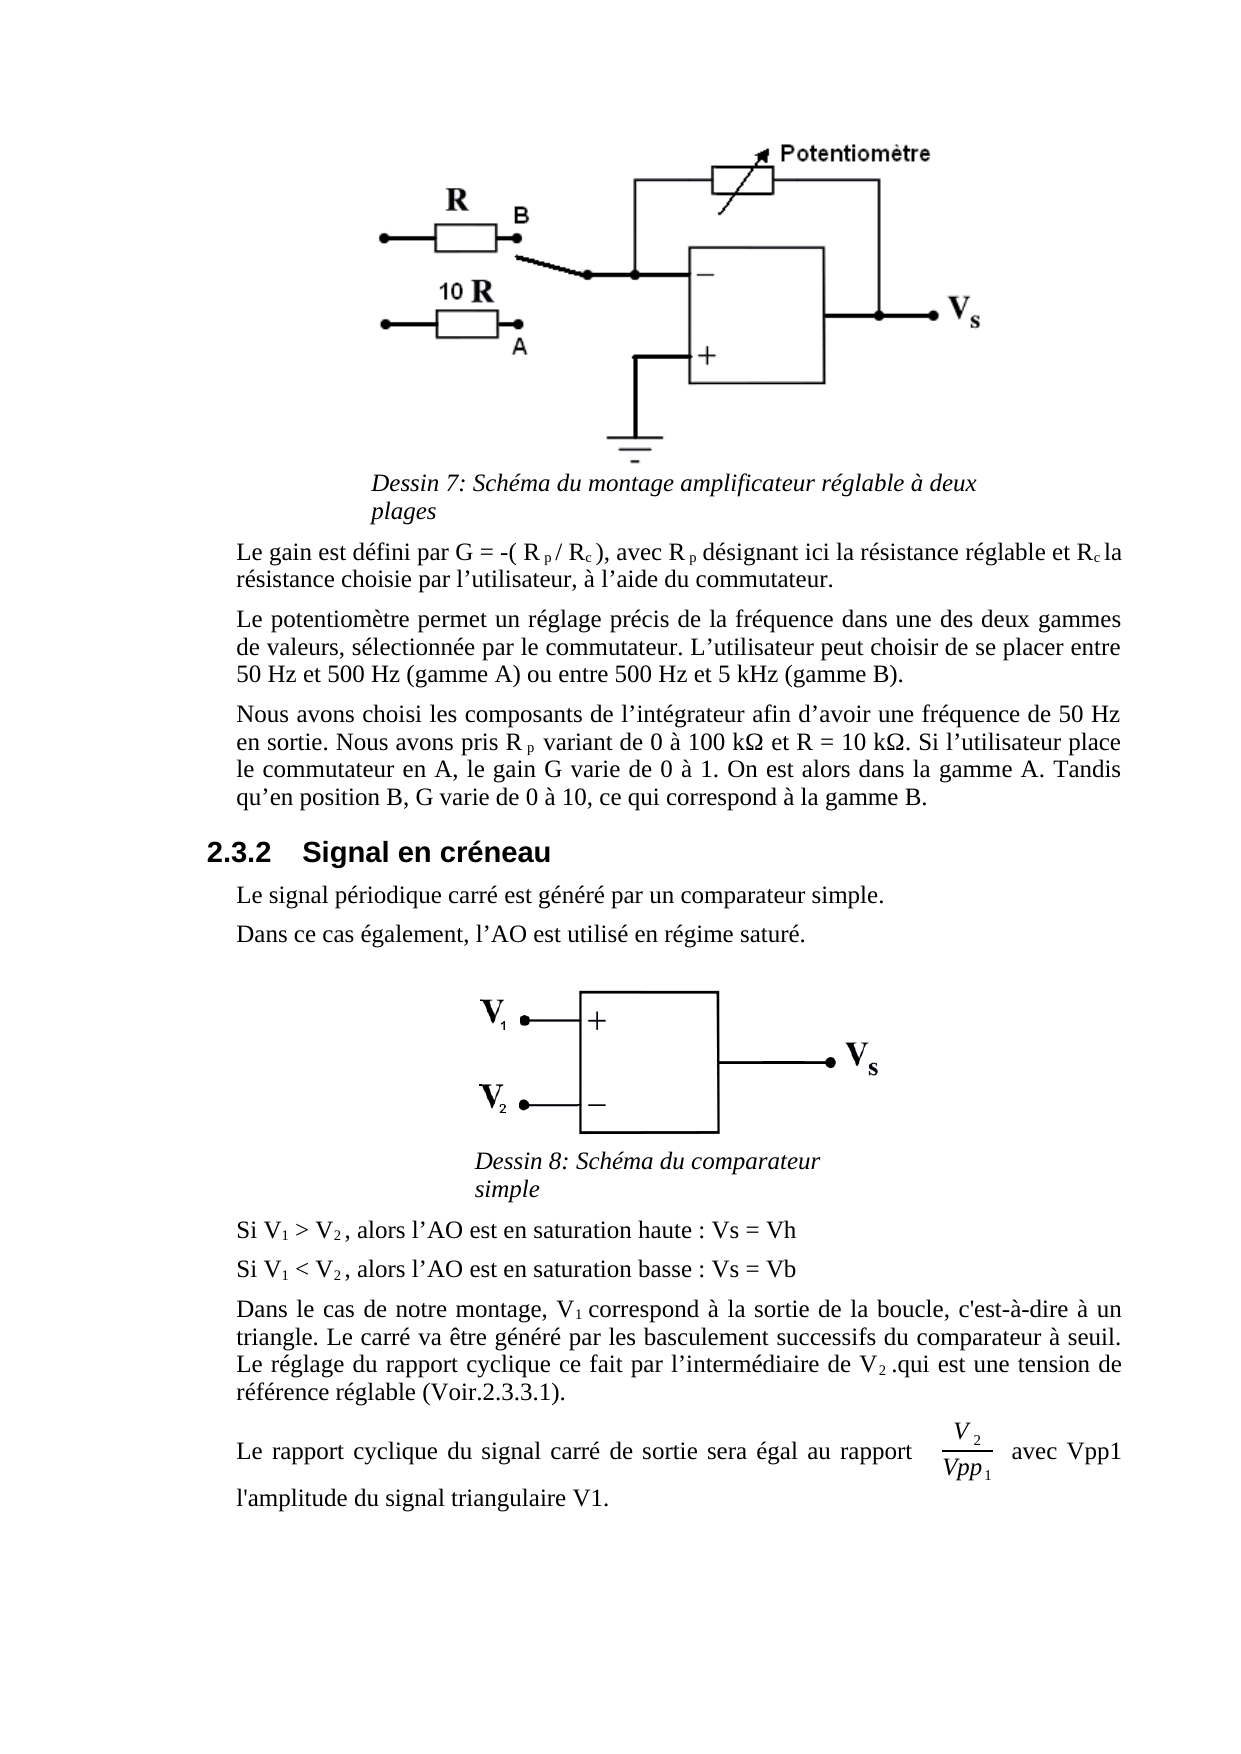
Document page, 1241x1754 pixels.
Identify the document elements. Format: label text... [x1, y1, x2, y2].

text Dans ce cas également, l’AO est utilisé en régime saturé. [236, 920, 1122, 948]
picture [371, 132, 988, 469]
text Si V1 > V2 , alors l’AO est en saturation haute : Vs = Vh [236, 1216, 1122, 1244]
text Dans le cas de notre montage, V1 correspond à la sortie de la boucle, c'est-à-dire à un triangle. Le carré va être généré par les basculement successifs du comparateur à seuil. Le réglage du rapport cyclique ce fait par l’intermédiaire de V2 .qui est une tension de référence réglable (Voir.2.3.3.1). [236, 1295, 1122, 1406]
text Nous avons choisi les composants de l’intégrateur afin d’avoir une fréquence de 50 Hz en sortie. Nous avons pris R p variant de 0 à 100 kΩ et R = 10 kΩ. Si l’utilisateur place le commutateur en A, le gain G varie de 0 à 1. On est alors dans la gamme A. Tandis qu’en position B, G varie de 0 à 10, ce qui correspond à la gamme B. [236, 700, 1122, 811]
text Le signal périodique carré est généré par un comparateur simple. [236, 881, 1122, 908]
text Le potentiomètre permet un réglage précis de la fréquence dans une des deux gammes de valeurs, sélectionnée par le commutateur. L’utilisateur peut choisir de se placer entre 50 Hz et 500 Hz (gamme A) ou entre 500 Hz et 5 kHz (gamme B). [236, 605, 1122, 688]
text Dessin 7: Schéma du montage amplificateur réglable à deux plages [371, 469, 987, 524]
subtitle Signal en créneau [118, 836, 1122, 868]
picture [474, 973, 884, 1148]
text Dessin 8: Schéma du comparateur simple [474, 1148, 884, 1203]
text Le rapport cyclique du signal carré de sortie sera égal au rapport avec Vpp1 l'amplitude du signal triangulaire V1. [236, 1417, 1122, 1512]
text Le gain est défini par G = -( R p / Rc ), avec R p désignant ici la résistance réglable et Rc la résistance choisie par l’utilisateur, à l’aide du commutateur. [236, 538, 1122, 593]
text Si V1 < V2 , alors l’AO est en saturation basse : Vs = Vb [236, 1255, 1122, 1283]
